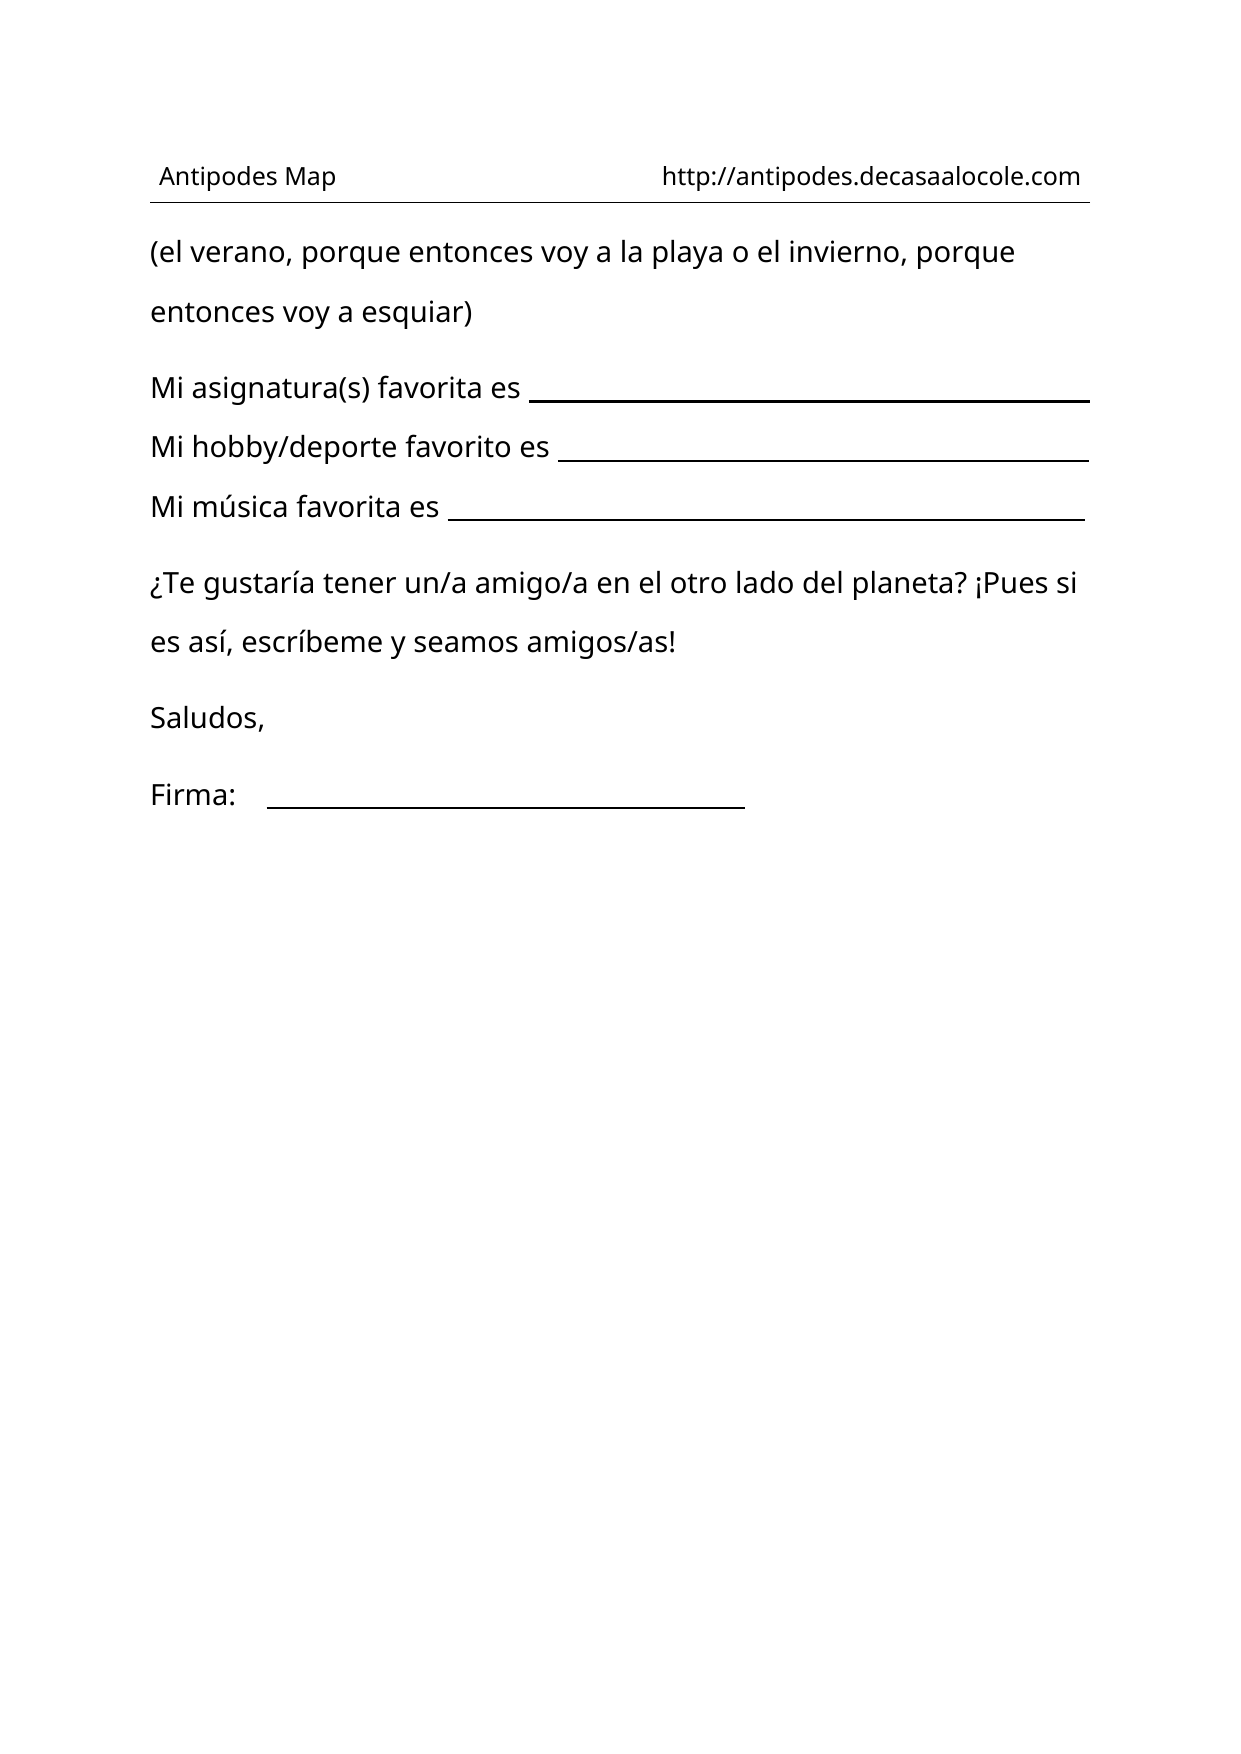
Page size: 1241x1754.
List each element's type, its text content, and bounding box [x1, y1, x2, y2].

text Saludos, [150, 698, 1090, 737]
text Mi asignatura(s) favorita es Mi hobby/deporte favorito es Mi música favorita es [150, 367, 1090, 526]
text Firma: [150, 774, 1090, 813]
text ¿Te gustaría tener un/a amigo/a en el otro lado del planeta? ¡Pues si es así, escríbeme y seamos amigos/as! [150, 562, 1090, 661]
text (el verano, porque entonces voy a la playa o el invierno, porque entonces voy a esquiar) [150, 231, 1090, 331]
